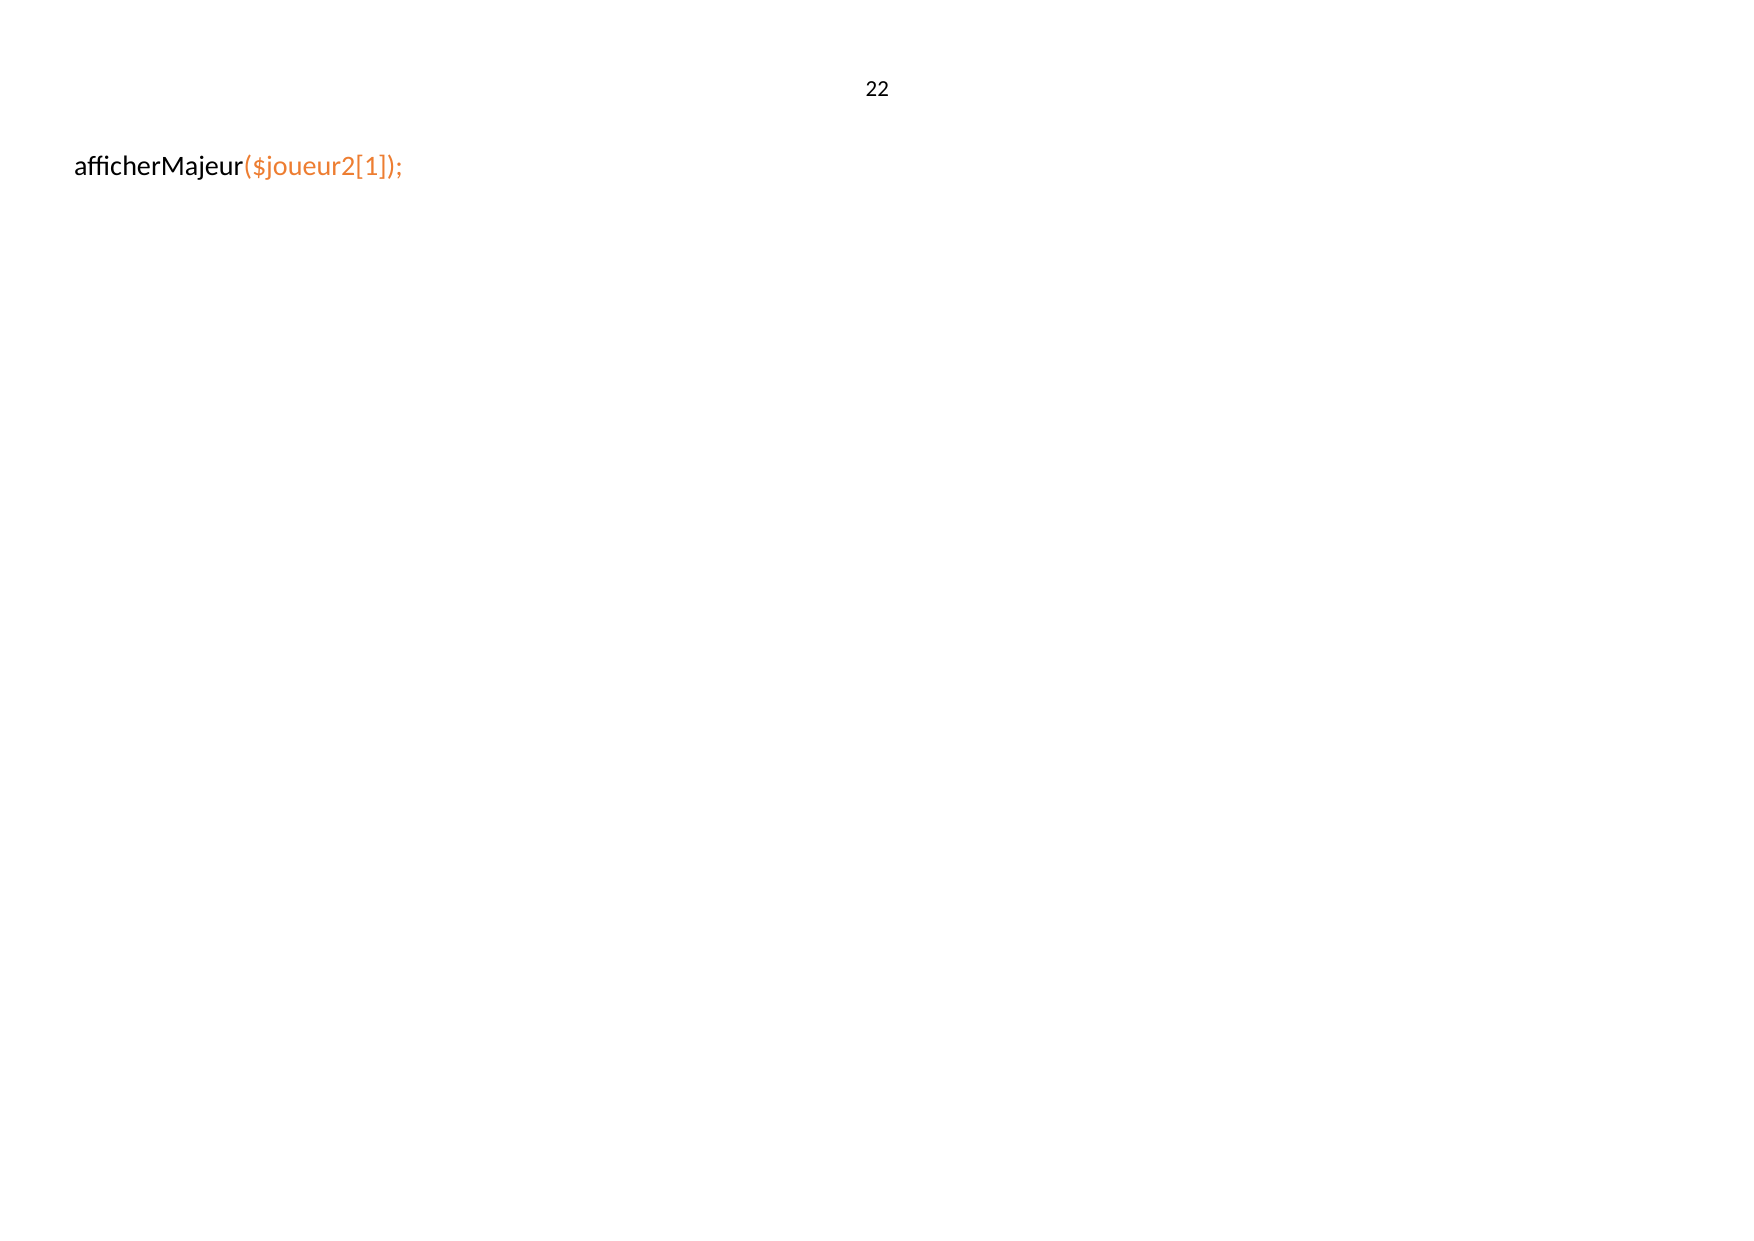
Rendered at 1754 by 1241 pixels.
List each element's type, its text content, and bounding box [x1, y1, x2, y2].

text afficherMajeur($joueur2[1]); [74, 148, 1680, 182]
